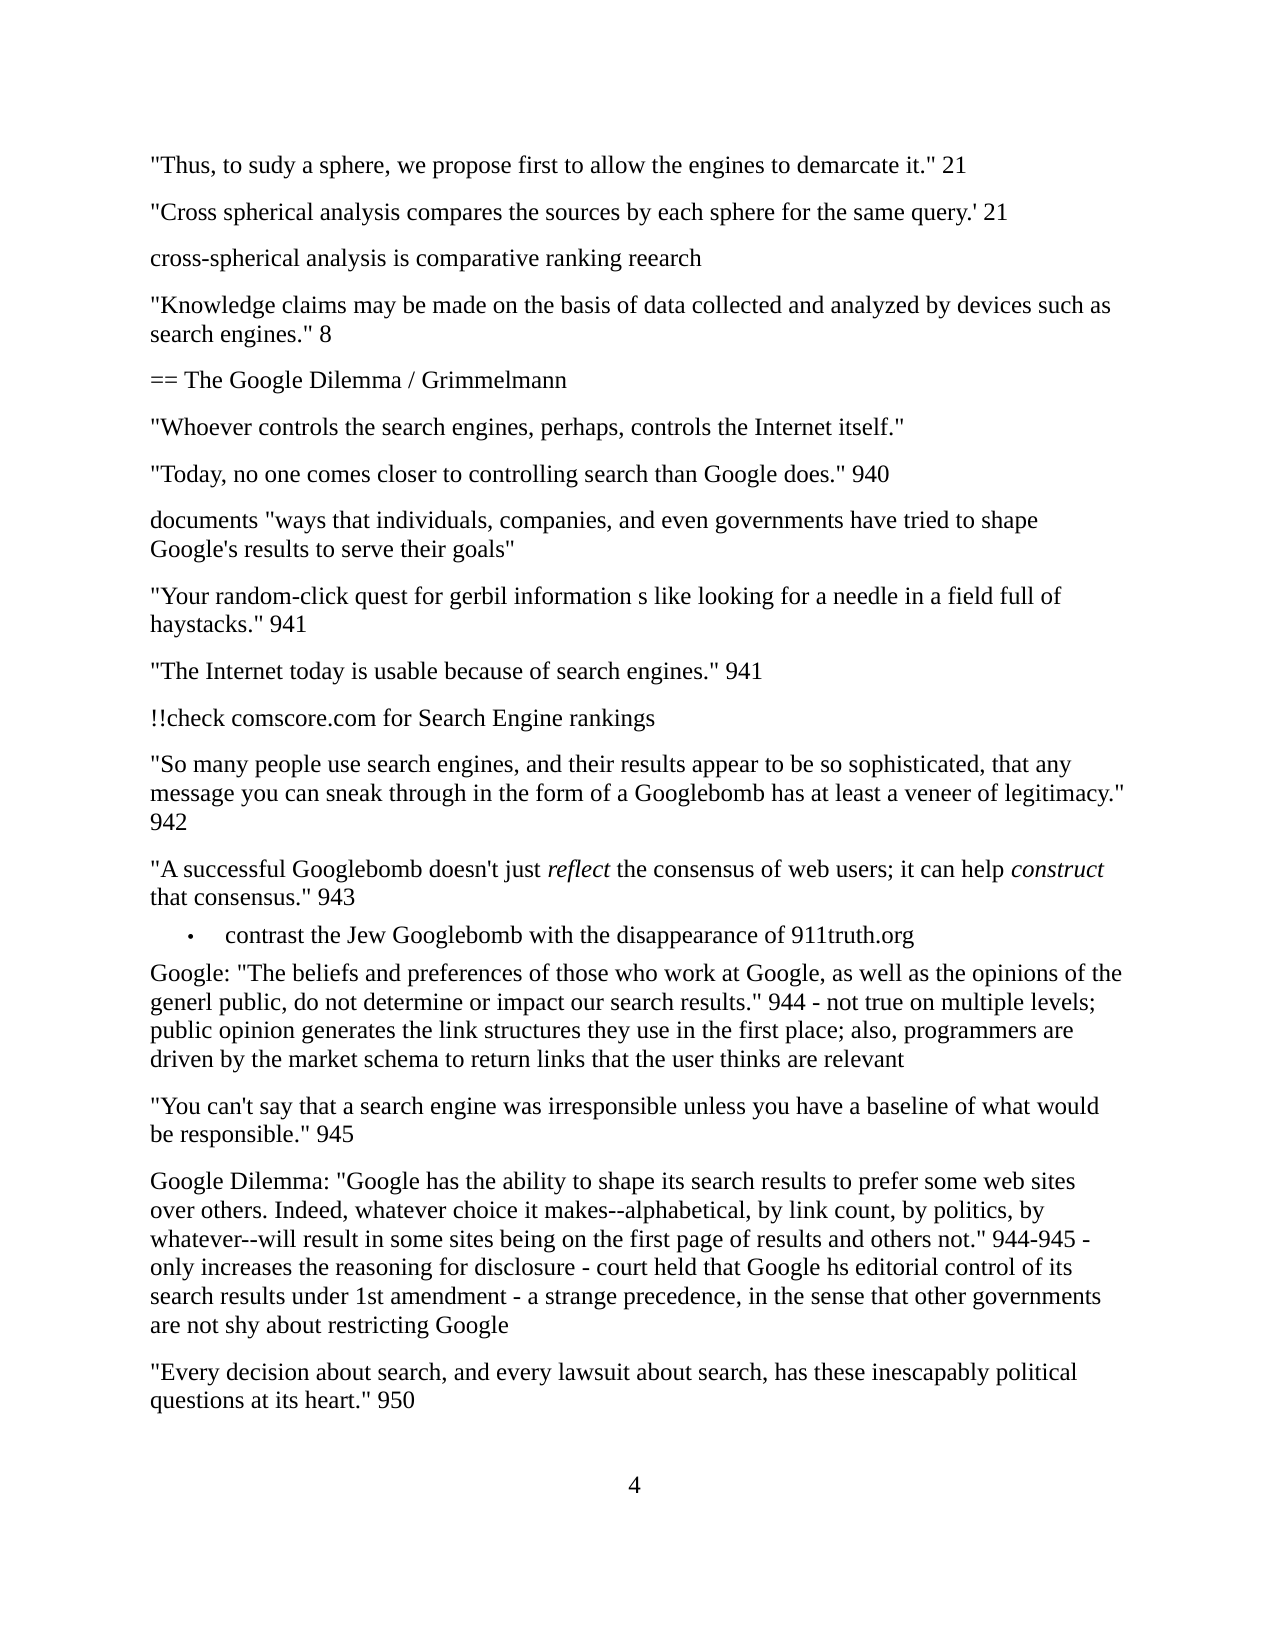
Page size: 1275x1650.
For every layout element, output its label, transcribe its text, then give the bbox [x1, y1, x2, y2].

text "The Internet today is usable because of search engines." 941 [150, 656, 1125, 685]
list contrast the Jew Googlebomb with the disappearance of 911truth.org [187, 920, 1125, 949]
text "Your random-click quest for gerbil information s like looking for a needle in a field full of haystacks." 941 [150, 581, 1125, 638]
text "Thus, to sudy a sphere, we propose first to allow the engines to demarcate it." 21 [150, 150, 1125, 179]
text "Every decision about search, and every lawsuit about search, has these inescapably political questions at its heart." 950 [150, 1357, 1125, 1414]
text == The Google Dilemma / Grimmelmann [150, 365, 1125, 394]
text documents "ways that individuals, companies, and even governments have tried to shape Google's results to serve their goals" [150, 505, 1125, 563]
text Google Dilemma: "Google has the ability to shape its search results to prefer some web sites over others. Indeed, whatever choice it makes--alphabetical, by link count, by politics, by whatever--will result in some sites being on the first page of results and others not." 944-945 - only increases the reasoning for disclosure - court held that Google hs editorial control of its search results under 1st amendment - a strange precedence, in the sense that other governments are not shy about restricting Google [150, 1166, 1125, 1339]
text cross-spherical analysis is comparative ranking reearch [150, 243, 1125, 272]
text "Knowledge claims may be made on the basis of data collected and analyzed by devices such as search engines." 8 [150, 290, 1125, 347]
text Google: "The beliefs and preferences of those who work at Google, as well as the opinions of the generl public, do not determine or impact our search results." 944 - not true on multiple levels; public opinion generates the link structures they use in the first place; also, programmers are driven by the market schema to return links that the user thinks are relevant [150, 958, 1125, 1073]
text "You can't say that a search engine was irresponsible unless you have a baseline of what would be responsible." 945 [150, 1091, 1125, 1148]
text "Today, no one comes closer to controlling search than Google does." 940 [150, 459, 1125, 487]
text "Cross spherical analysis compares the sources by each sphere for the same query.' 21 [150, 197, 1125, 225]
text "So many people use search engines, and their results appear to be so sophisticated, that any message you can sneak through in the form of a Googlebomb has at least a veneer of legitimacy." 942 [150, 749, 1125, 836]
text "Whoever controls the search engines, perhaps, controls the Internet itself." [150, 412, 1125, 441]
text "A successful Googlebomb doesn't just reflect the consensus of web users; it can help construct that consensus." 943 [150, 854, 1125, 911]
text !!check comscore.com for Search Engine rankings [150, 703, 1125, 732]
